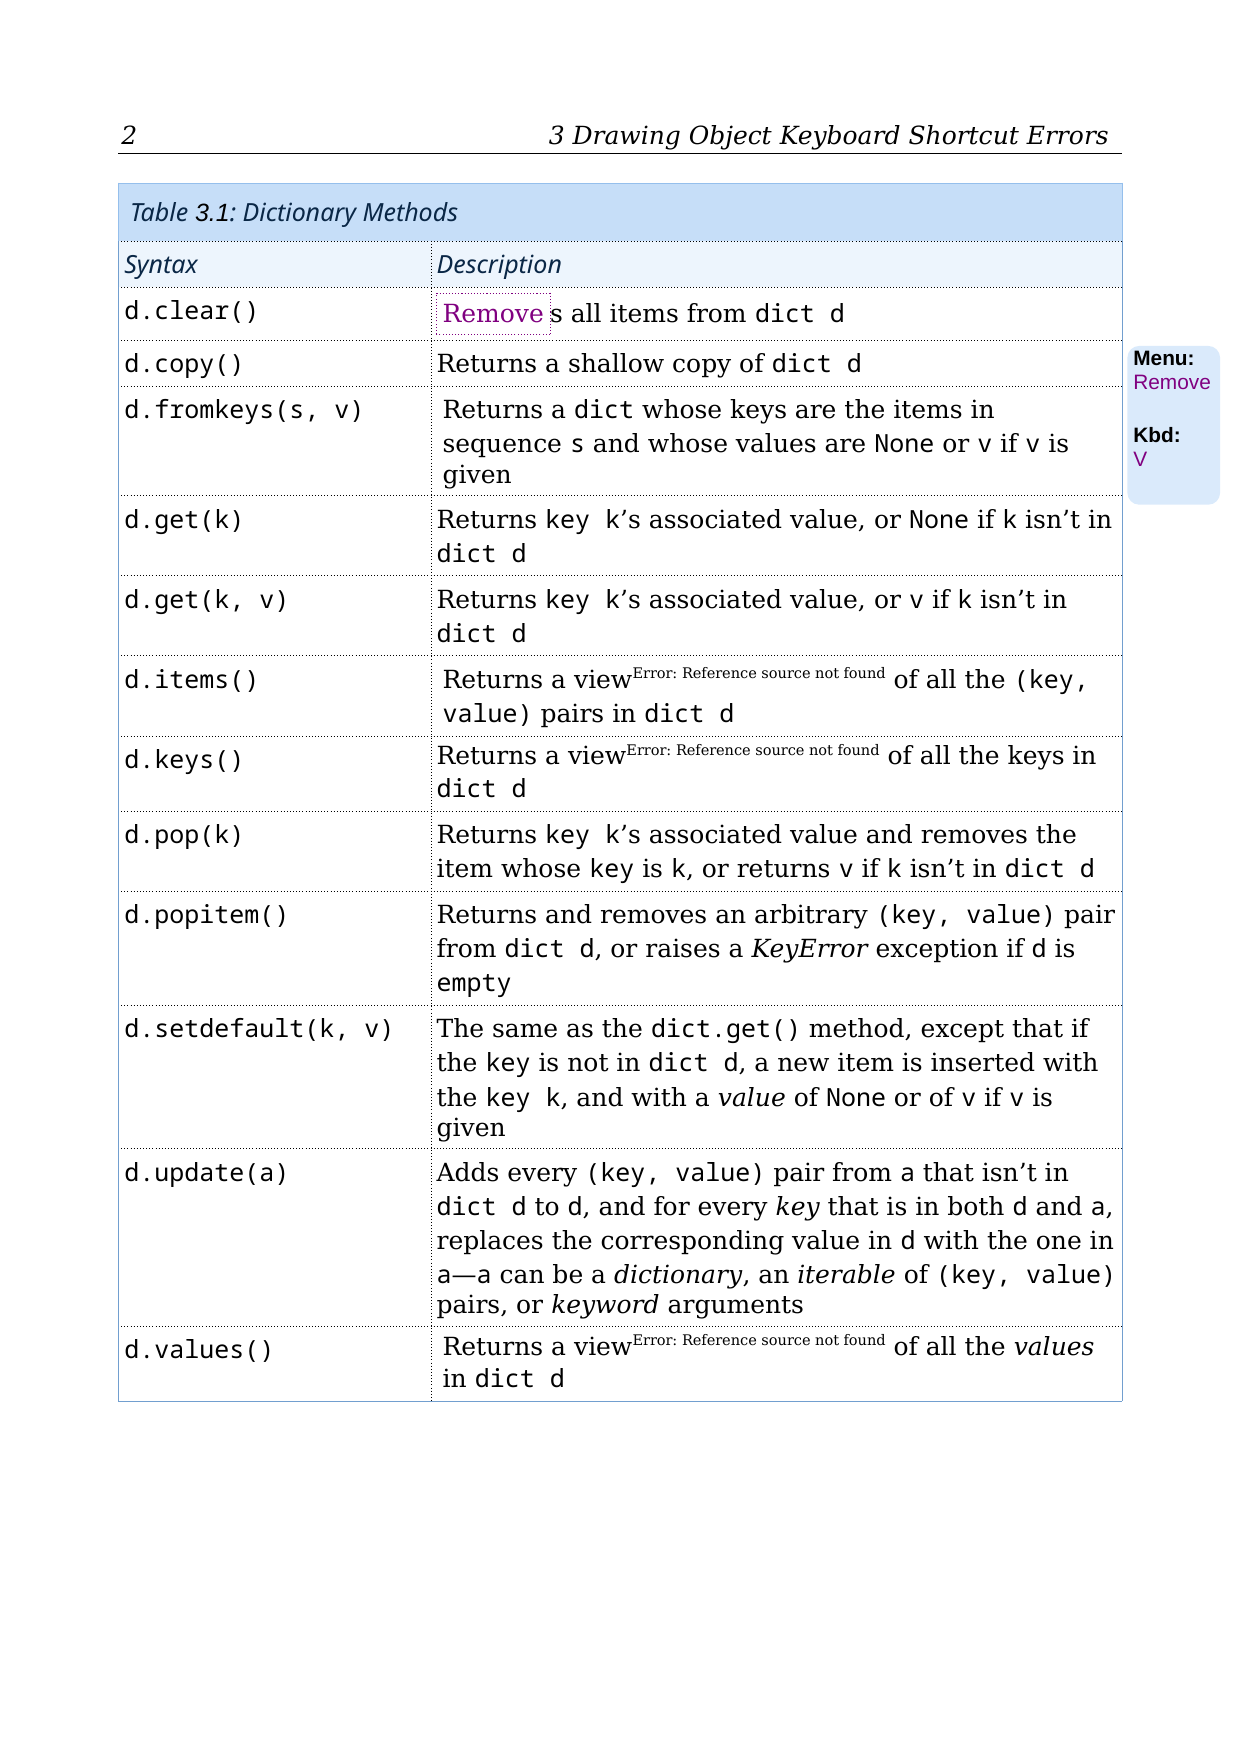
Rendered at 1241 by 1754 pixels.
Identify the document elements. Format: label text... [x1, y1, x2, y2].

table_cell Returns a viewError: Reference source not found of all the (key, value) pairs in dict d [431, 655, 1122, 736]
table_cell d.fromkeys(s, v) [119, 386, 431, 495]
table_cell d.keys() [119, 736, 431, 811]
table_cell d.get(k, v) [119, 575, 431, 655]
table_cell Removes all items from dict d [431, 287, 1122, 340]
table_cell Returns a viewError: Reference source not found of all the keys in dict d [431, 736, 1122, 811]
table_cell Returns and removes an arbitrary (key, value) pair from dict d, or raises a KeyError exception if d is empty [431, 891, 1122, 1005]
table_cell Returns key k’s associated value and removes the item whose key is k, or returns v if k isn’t in dict d [431, 811, 1122, 891]
table_cell d.copy() [119, 340, 431, 386]
table_cell The same as the dict.get() method, except that if the key is not in dict d, a new item is inserted with the key k, and with a value of None or of v if v is given [431, 1005, 1122, 1148]
table_cell d.popitem() [119, 891, 431, 1005]
table_cell Returns a viewError: Reference source not found of all the values in dict d [431, 1326, 1122, 1401]
table_cell Returns a shallow copy of dict d [431, 340, 1122, 386]
table_cell Adds every (key, value) pair from a that isn’t in dict d to d, and for every key that is in both d and a, replaces the corresponding value in d with the one in a—a can be a dictionary, an iterable of (key, value) pairs, or keyword arguments [431, 1148, 1122, 1326]
table_cell d.get(k) [119, 495, 431, 575]
table_cell d.setdefault(k, v) [119, 1005, 431, 1148]
table_cell d.values() [119, 1326, 431, 1401]
table_cell Returns a dict whose keys are the items in sequence s and whose values are None or v if v is given [431, 386, 1122, 495]
table_cell d.items() [119, 655, 431, 736]
table_cell Description [431, 241, 1122, 287]
table_cell d.pop(k) [119, 811, 431, 891]
table_cell d.update(a) [119, 1148, 431, 1326]
table_cell Syntax [119, 241, 431, 287]
table_cell Returns key k’s associated value, or None if k isn’t in dict d [431, 495, 1122, 575]
table_cell Returns key k’s associated value, or v if k isn’t in dict d [431, 575, 1122, 655]
table_cell d.clear() [119, 287, 431, 340]
table_header Table 3.1: Dictionary Methods [119, 184, 1122, 241]
